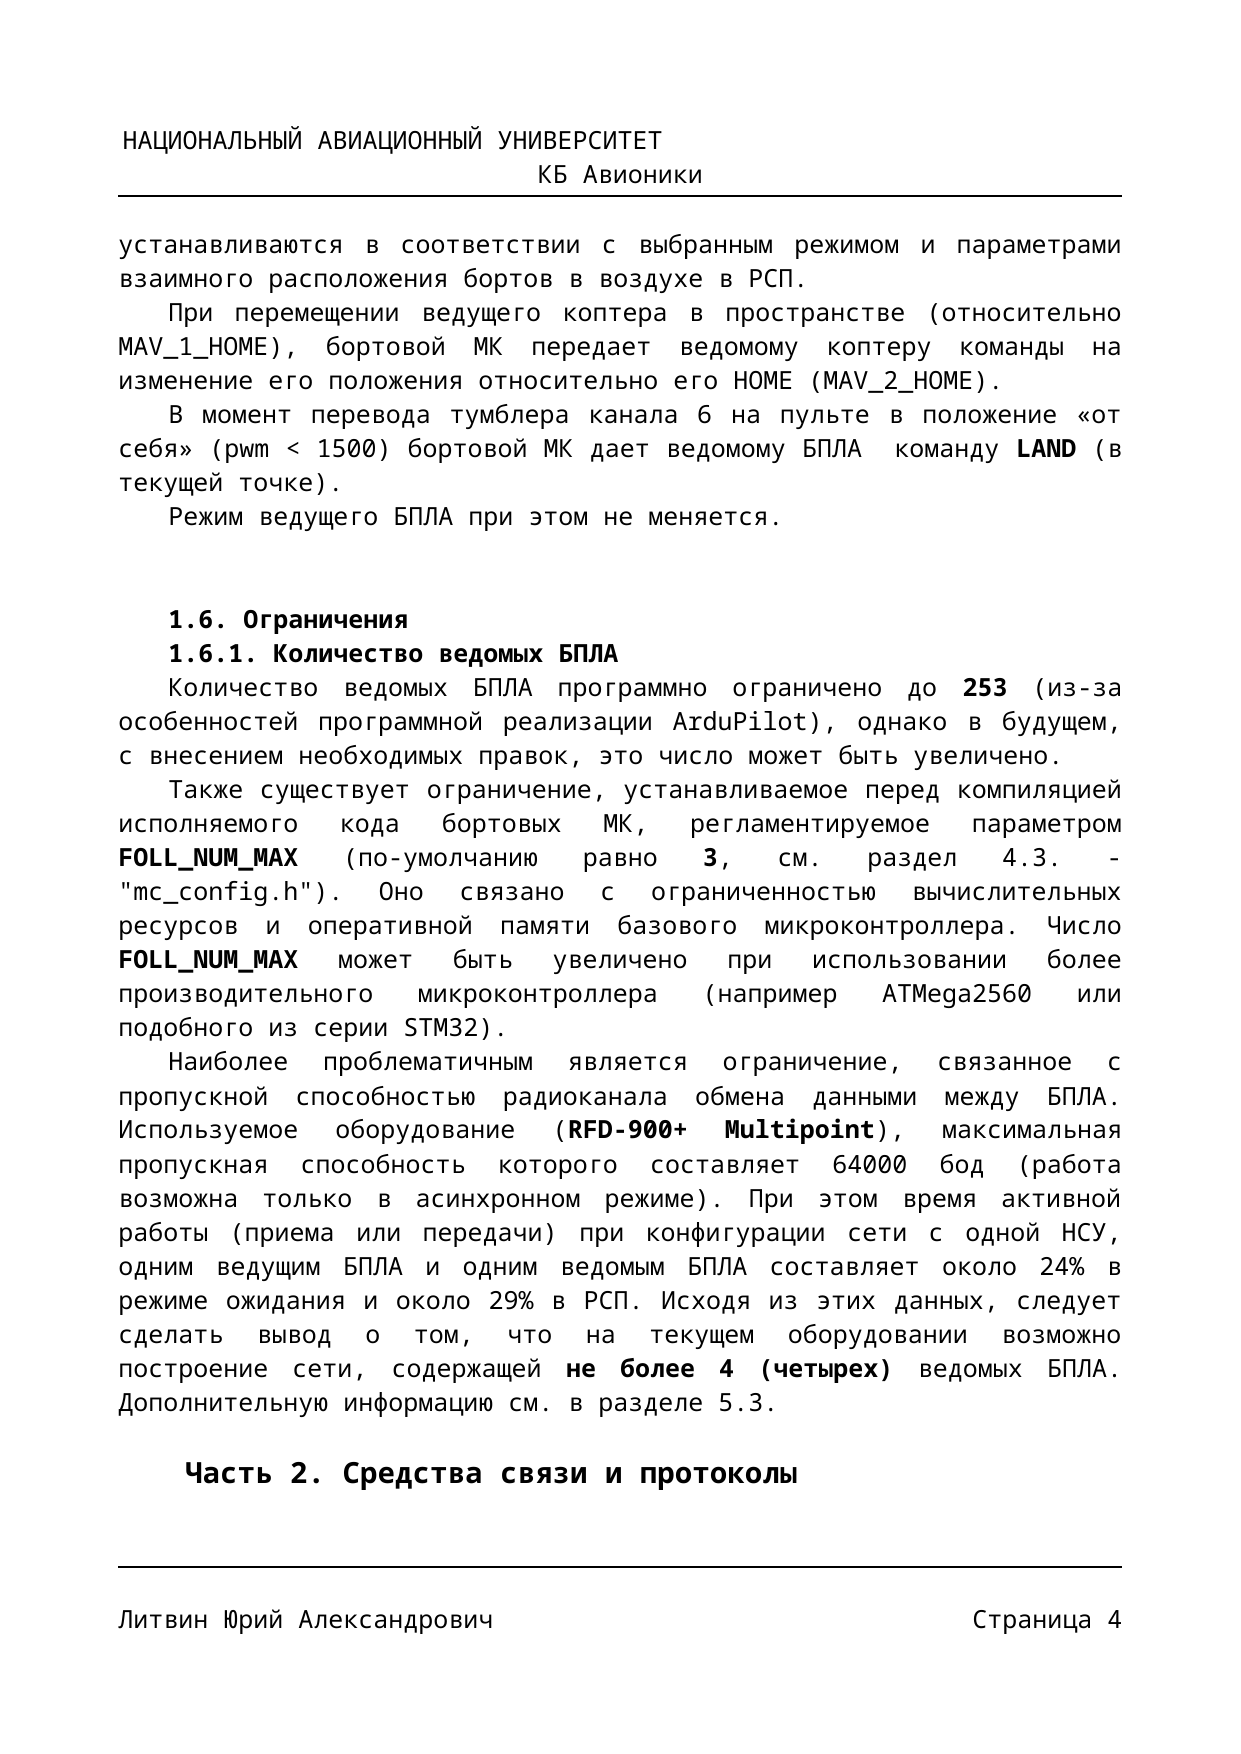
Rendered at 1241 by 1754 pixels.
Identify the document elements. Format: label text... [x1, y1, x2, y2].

text устанавливаются в соответствии с выбранным режимом и параметрами взаимного расположения бортов в воздухе в РСП. [118, 227, 1122, 295]
text Наиболее проблематичным является ограничение, связанное с пропускной способностью радиоканала обмена данными между БПЛА. Используемое оборудование (RFD-900+ Multipoint), максимальная пропускная способность которого составляет 64000 бод (работа возможна только в асинхронном режиме). При этом время активной работы (приема или передачи) при конфигурации сети с одной НСУ, одним ведущим БПЛА и одним ведомым БПЛА составляет около 24% в режиме ожидания и около 29% в РСП. Исходя из этих данных, следует сделать вывод о том, что на текущем оборудовании возможно построение сети, содержащей не более 4 (четырех) ведомых БПЛА. Дополнительную информацию см. в разделе 5.3. [118, 1044, 1122, 1419]
text При перемещении ведущего коптера в пространстве (относительно MAV_1_HOME), бортовой МК передает ведомому коптеру команды на изменение его положения относительно его HOME (MAV_2_HOME). [118, 295, 1122, 397]
text Также существует ограничение, устанавливаемое перед компиляцией исполняемого кода бортовых МК, регламентируемое параметром FOLL_NUM_MAX (по-умолчанию равно 3, см. раздел 4.3. - "mc_config.h"). Оно связано с ограниченностью вычислительных ресурсов и оперативной памяти базового микроконтроллера. Число FOLL_NUM_MAX может быть увеличено при использовании более производительного микроконтроллера (например ATMega2560 или подобного из серии STM32). [118, 772, 1122, 1044]
text Количество ведомых БПЛА программно ограничено до 253 (из-за особенностей программной реализации ArduPilot), однако в будущем, с внесением необходимых правок, это число может быть увеличено. [118, 669, 1122, 772]
text 1.6. Ограничения [118, 601, 1122, 635]
text В момент перевода тумблера канала 6 на пульте в положение «от себя» (pwm < 1500) бортовой МК дает ведомому БПЛА команду LAND (в текущей точке). [118, 397, 1122, 499]
text 1.6.1. Количество ведомых БПЛА [118, 635, 1122, 669]
text Режим ведущего БПЛА при этом не меняется. [118, 499, 1122, 533]
text Часть 2. Средства связи и протоколы [118, 1453, 1122, 1492]
